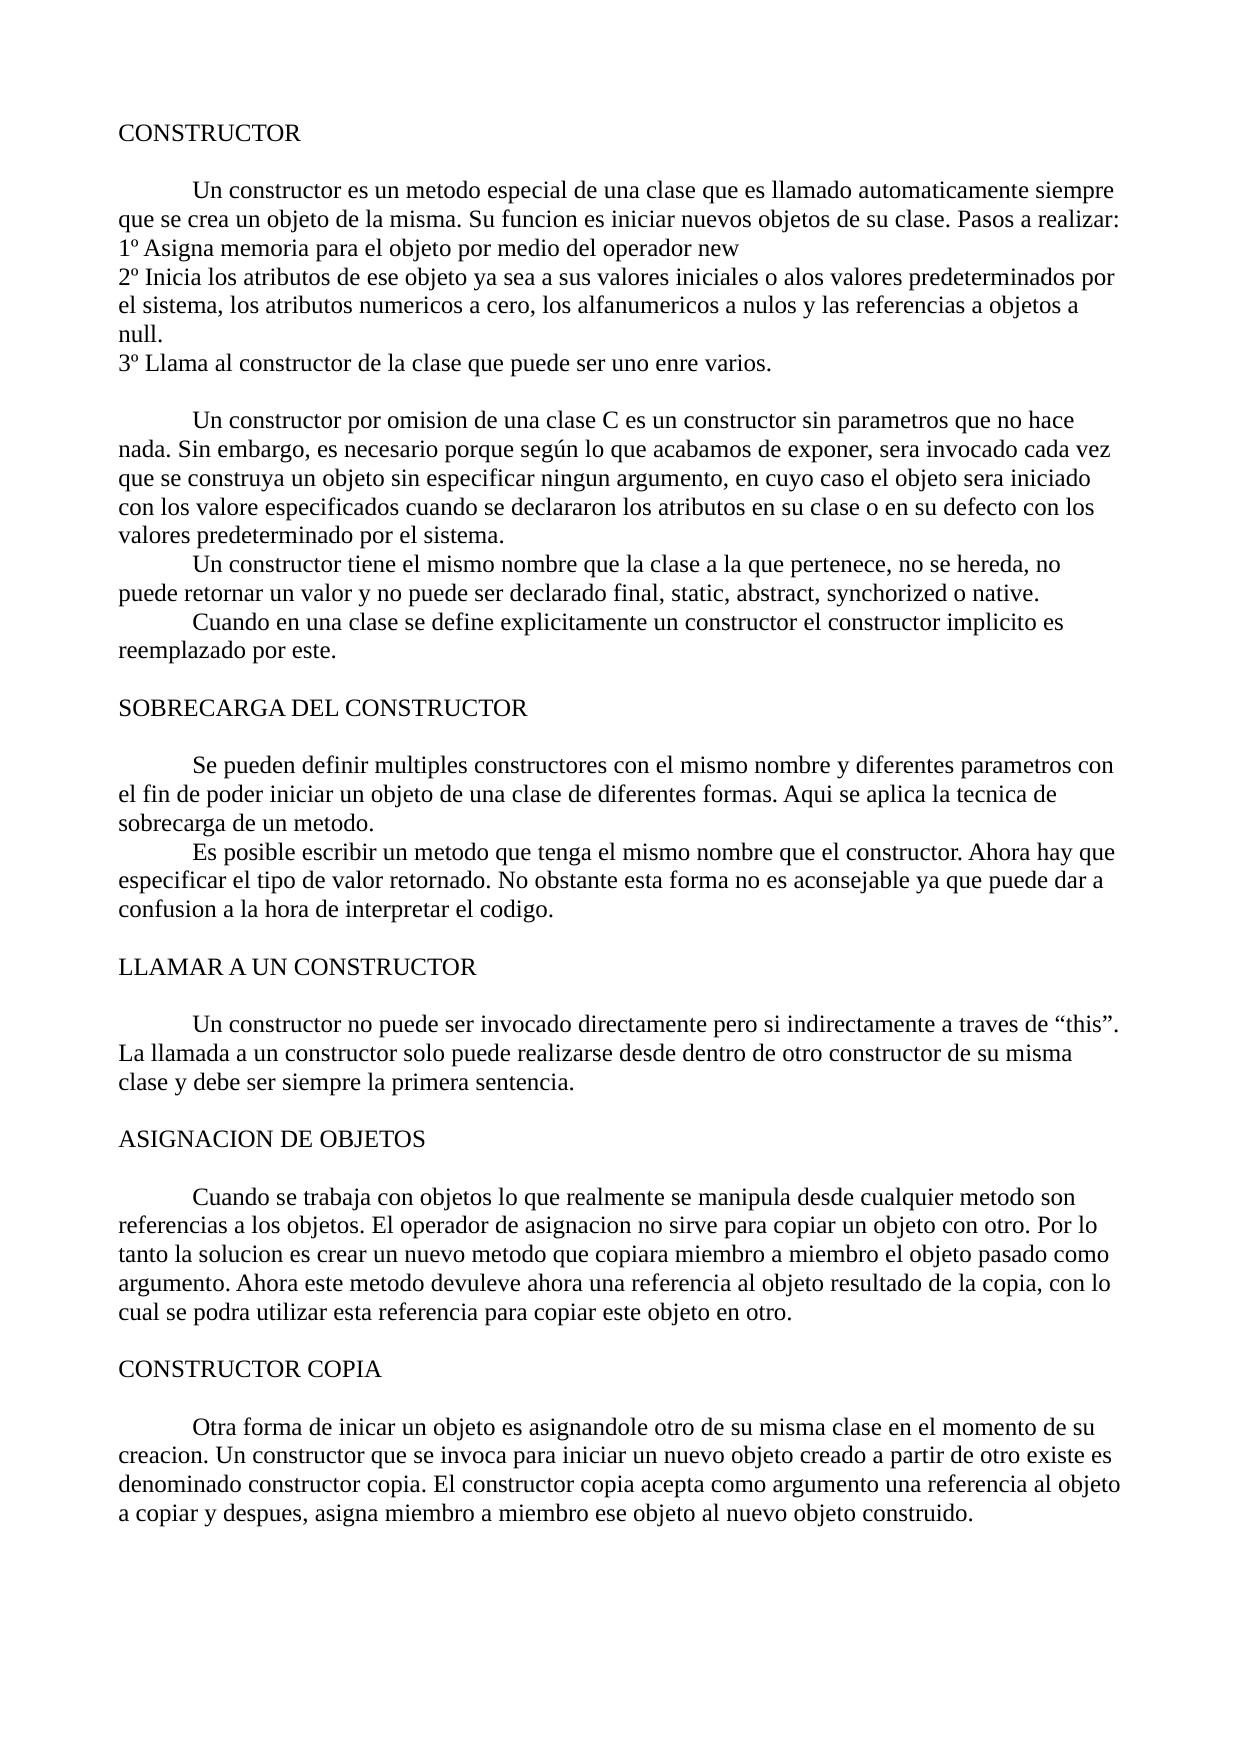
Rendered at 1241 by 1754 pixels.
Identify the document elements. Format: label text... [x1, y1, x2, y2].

text 1º Asigna memoria para el objeto por medio del operador new [118, 233, 1122, 262]
text Un constructor es un metodo especial de una clase que es llamado automaticamente siempre que se crea un objeto de la misma. Su funcion es iniciar nuevos objetos de su clase. Pasos a realizar: [118, 176, 1122, 233]
text Cuando en una clase se define explicitamente un constructor el constructor implicito es reemplazado por este. [118, 607, 1122, 664]
text 3º Llama al constructor de la clase que puede ser uno enre varios. [118, 348, 1122, 377]
text Un constructor tiene el mismo nombre que la clase a la que pertenece, no se hereda, no puede retornar un valor y no puede ser declarado final, static, abstract, synchorized o native. [118, 549, 1122, 607]
text Un constructor no puede ser invocado directamente pero si indirectamente a traves de “this”. [118, 1009, 1122, 1038]
text Se pueden definir multiples constructores con el mismo nombre y diferentes parametros con el fin de poder iniciar un objeto de una clase de diferentes formas. Aqui se aplica la tecnica de sobrecarga de un metodo. [118, 751, 1122, 837]
text La llamada a un constructor solo puede realizarse desde dentro de otro constructor de su misma clase y debe ser siempre la primera sentencia. [118, 1038, 1122, 1096]
text ASIGNACION DE OBJETOS [118, 1124, 1122, 1153]
text Es posible escribir un metodo que tenga el mismo nombre que el constructor. Ahora hay que especificar el tipo de valor retornado. No obstante esta forma no es aconsejable ya que puede dar a confusion a la hora de interpretar el codigo. [118, 837, 1122, 923]
text 2º Inicia los atributos de ese objeto ya sea a sus valores iniciales o alos valores predeterminados por el sistema, los atributos numericos a cero, los alfanumericos a nulos y las referencias a objetos a null. [118, 262, 1122, 348]
text Un constructor por omision de una clase C es un constructor sin parametros que no hace nada. Sin embargo, es necesario porque según lo que acabamos de exponer, sera invocado cada vez que se construya un objeto sin especificar ningun argumento, en cuyo caso el objeto sera iniciado con los valore especificados cuando se declararon los atributos en su clase o en su defecto con los valores predeterminado por el sistema. [118, 406, 1122, 549]
text Cuando se trabaja con objetos lo que realmente se manipula desde cualquier metodo son referencias a los objetos. El operador de asignacion no sirve para copiar un objeto con otro. Por lo tanto la solucion es crear un nuevo metodo que copiara miembro a miembro el objeto pasado como argumento. Ahora este metodo devuleve ahora una referencia al objeto resultado de la copia, con lo cual se podra utilizar esta referencia para copiar este objeto en otro. [118, 1182, 1122, 1326]
text SOBRECARGA DEL CONSTRUCTOR [118, 693, 1122, 722]
text CONSTRUCTOR [118, 118, 1122, 147]
text LLAMAR A UN CONSTRUCTOR [118, 952, 1122, 981]
text CONSTRUCTOR COPIA [118, 1354, 1122, 1383]
text Otra forma de inicar un objeto es asignandole otro de su misma clase en el momento de su creacion. Un constructor que se invoca para iniciar un nuevo objeto creado a partir de otro existe es denominado constructor copia. El constructor copia acepta como argumento una referencia al objeto a copiar y despues, asigna miembro a miembro ese objeto al nuevo objeto construido. [118, 1412, 1122, 1527]
